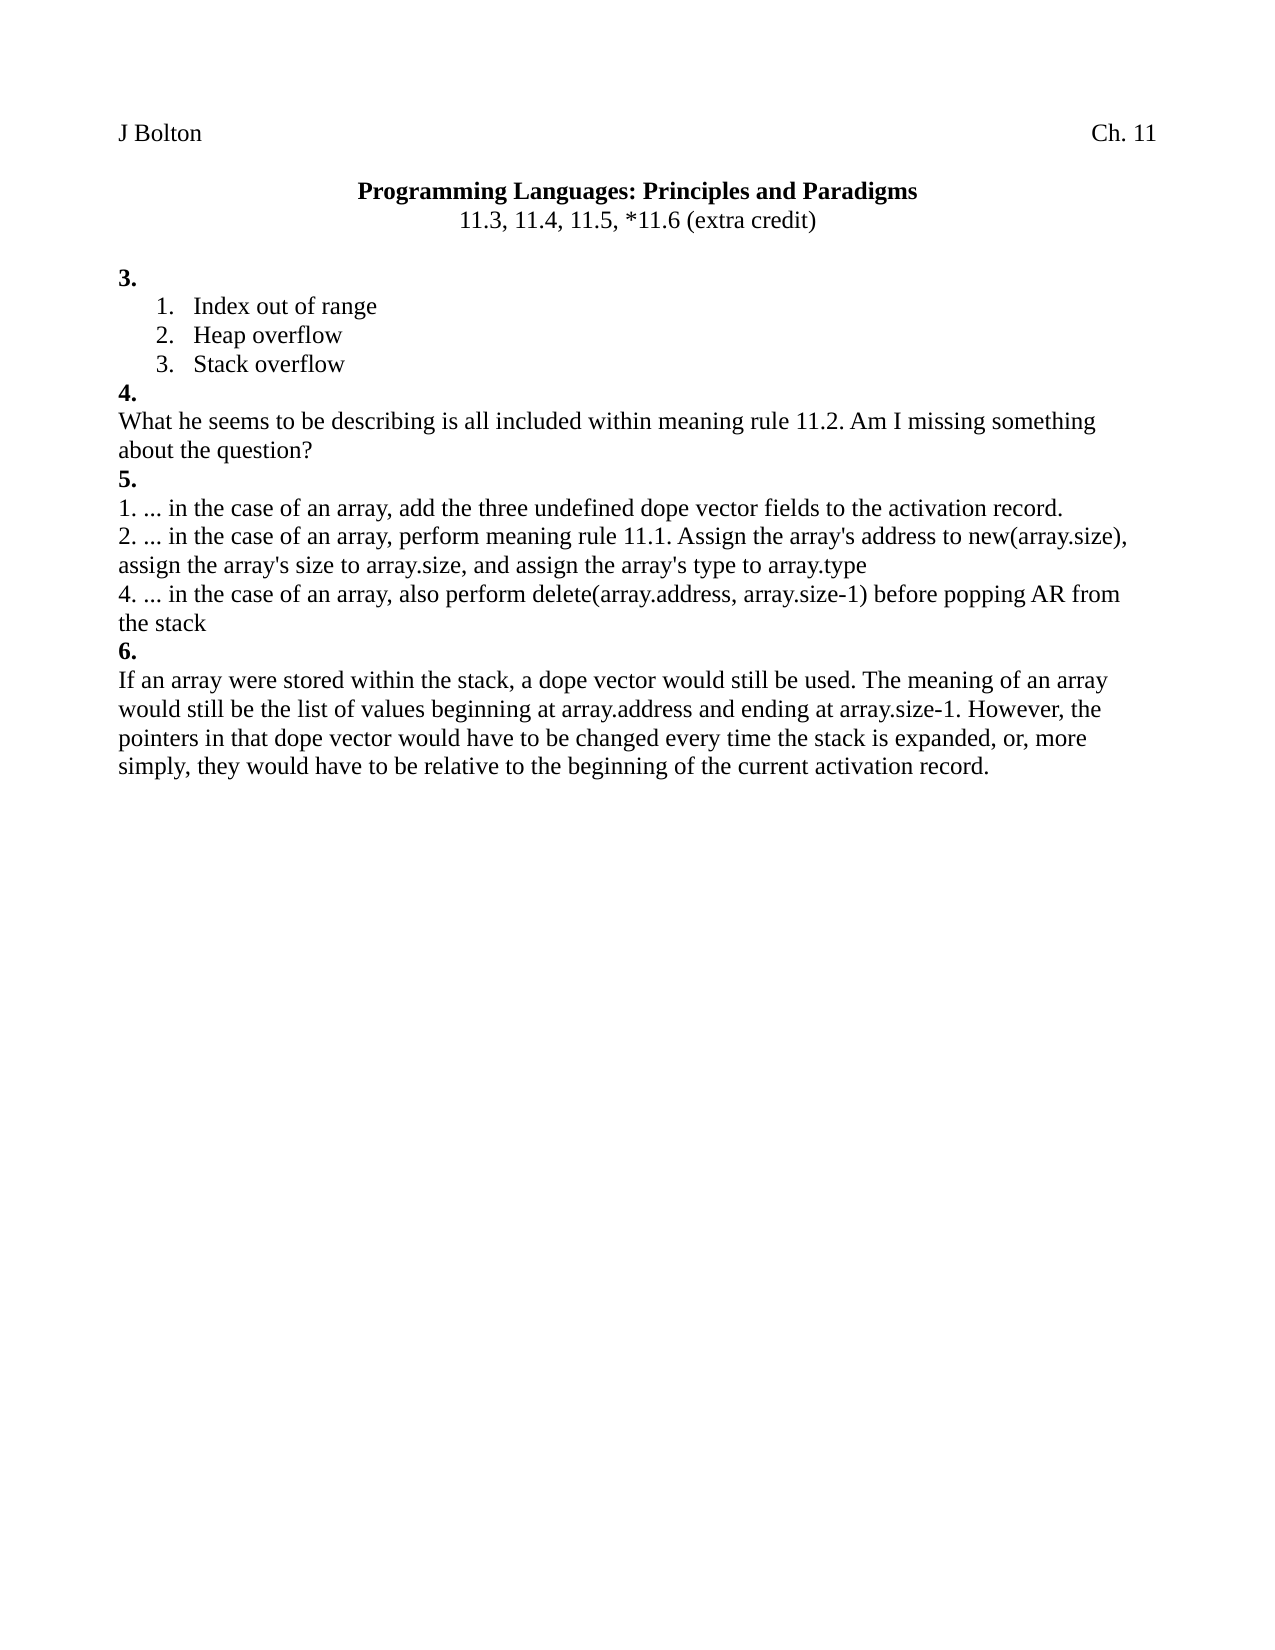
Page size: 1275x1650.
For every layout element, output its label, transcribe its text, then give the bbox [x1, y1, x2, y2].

text 6. [118, 636, 1157, 665]
text 5. [118, 464, 1157, 493]
text Programming Languages: Principles and Paradigms [118, 176, 1157, 205]
text 2. ... in the case of an array, perform meaning rule 11.1. Assign the array's address to new(array.size), assign the array's size to array.size, and assign the array's type to array.type [118, 521, 1157, 579]
text 1. ... in the case of an array, add the three undefined dope vector fields to the activation record. [118, 493, 1157, 521]
text What he seems to be describing is all included within meaning rule 11.2. Am I missing something about the question? [118, 406, 1157, 464]
list Heap overflow [156, 320, 1157, 349]
list Index out of range [156, 291, 1157, 320]
text 4. [118, 378, 1157, 406]
list Stack overflow [156, 349, 1157, 378]
text 4. ... in the case of an array, also perform delete(array.address, array.size-1) before popping AR from the stack [118, 579, 1157, 636]
text 11.3, 11.4, 11.5, *11.6 (extra credit) [118, 205, 1157, 234]
text If an array were stored within the stack, a dope vector would still be used. The meaning of an array would still be the list of values beginning at array.address and ending at array.size-1. However, the pointers in that dope vector would have to be changed every time the stack is expanded, or, more simply, they would have to be relative to the beginning of the current activation record. [118, 665, 1157, 780]
text 3. [118, 263, 1157, 291]
